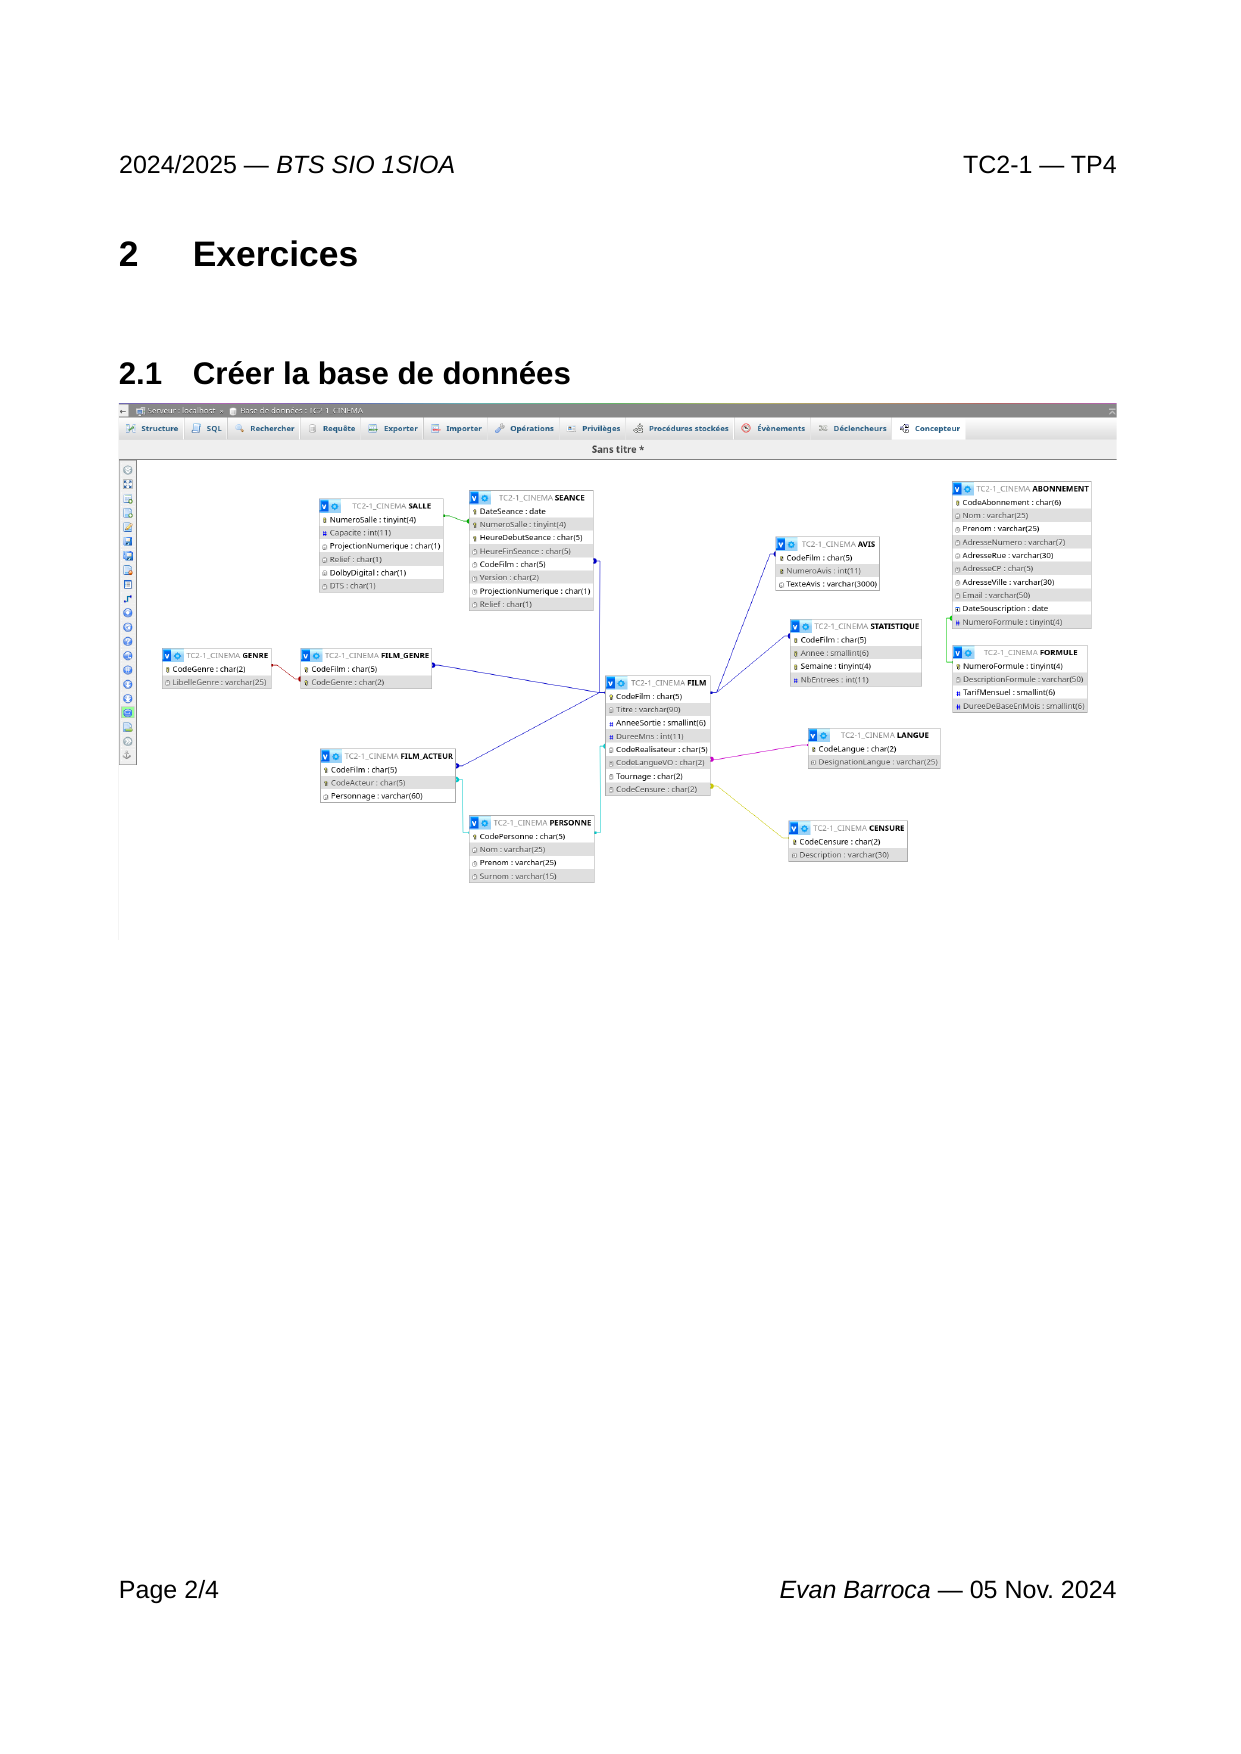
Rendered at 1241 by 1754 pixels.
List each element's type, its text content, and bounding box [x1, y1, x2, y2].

picture [118, 403, 1117, 940]
subtitle Créer la base de données [119, 355, 1117, 391]
subtitle Exercices [119, 233, 1117, 274]
